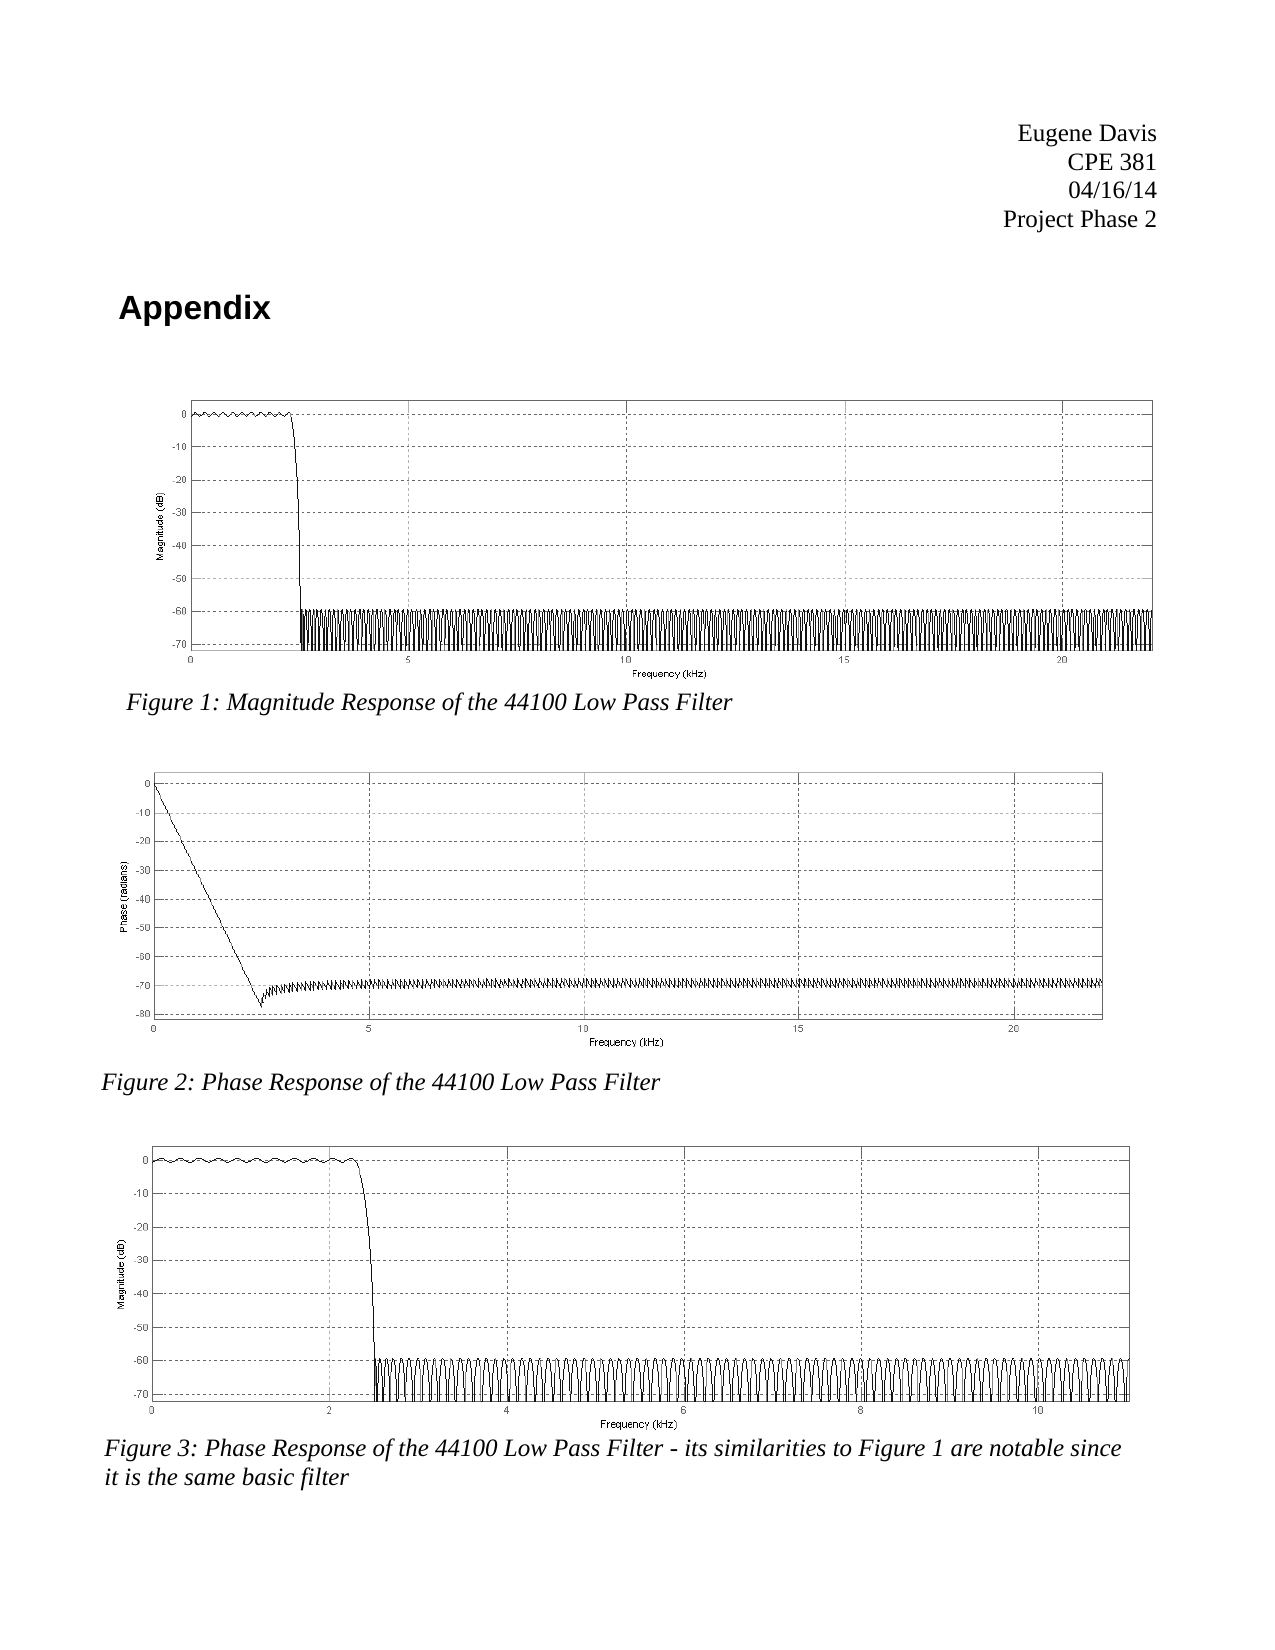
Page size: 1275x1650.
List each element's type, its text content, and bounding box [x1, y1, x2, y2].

text Figure 2: Phase Response of the 44100 Low Pass Filter [101, 1067, 1140, 1095]
text Figure 1: Magnitude Response of the 44100 Low Pass Filter [126, 687, 1165, 716]
picture [126, 386, 1165, 687]
subtitle Appendix [118, 288, 1157, 326]
picture [104, 1136, 1143, 1434]
picture [101, 742, 1140, 1067]
text Figure 3: Phase Response of the 44100 Low Pass Filter - its similarities to Figure 1 are notable since it is the same basic filter [104, 1434, 1143, 1491]
subtitle [126, 373, 1165, 386]
